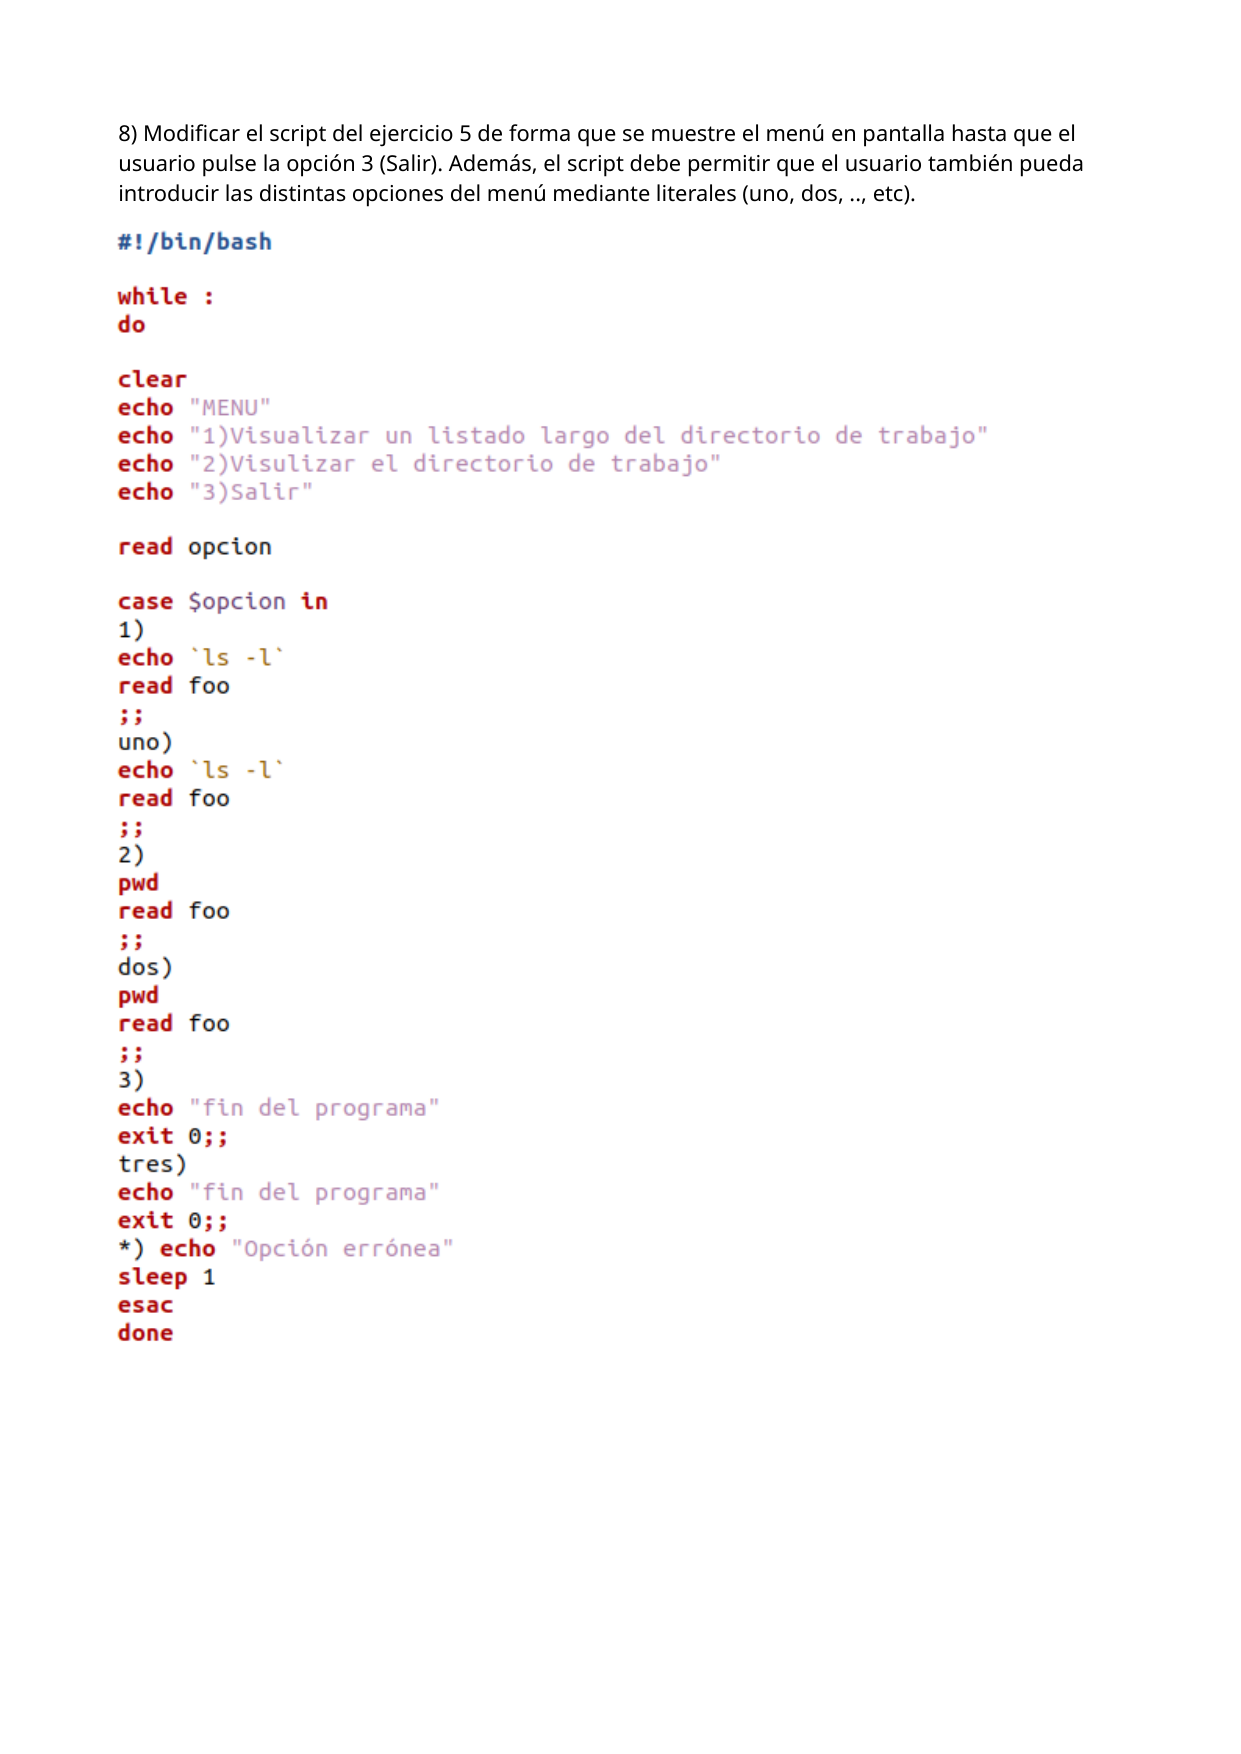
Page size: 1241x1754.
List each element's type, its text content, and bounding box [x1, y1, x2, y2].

picture [115, 228, 998, 1352]
text 8) Modificar el script del ejercicio 5 de forma que se muestre el menú en pantalla hasta que el usuario pulse la opción 3 (Salir). Además, el script debe permitir que el usuario también pueda introducir las distintas opciones del menú mediante literales (uno, dos, .., etc). [118, 118, 1122, 207]
